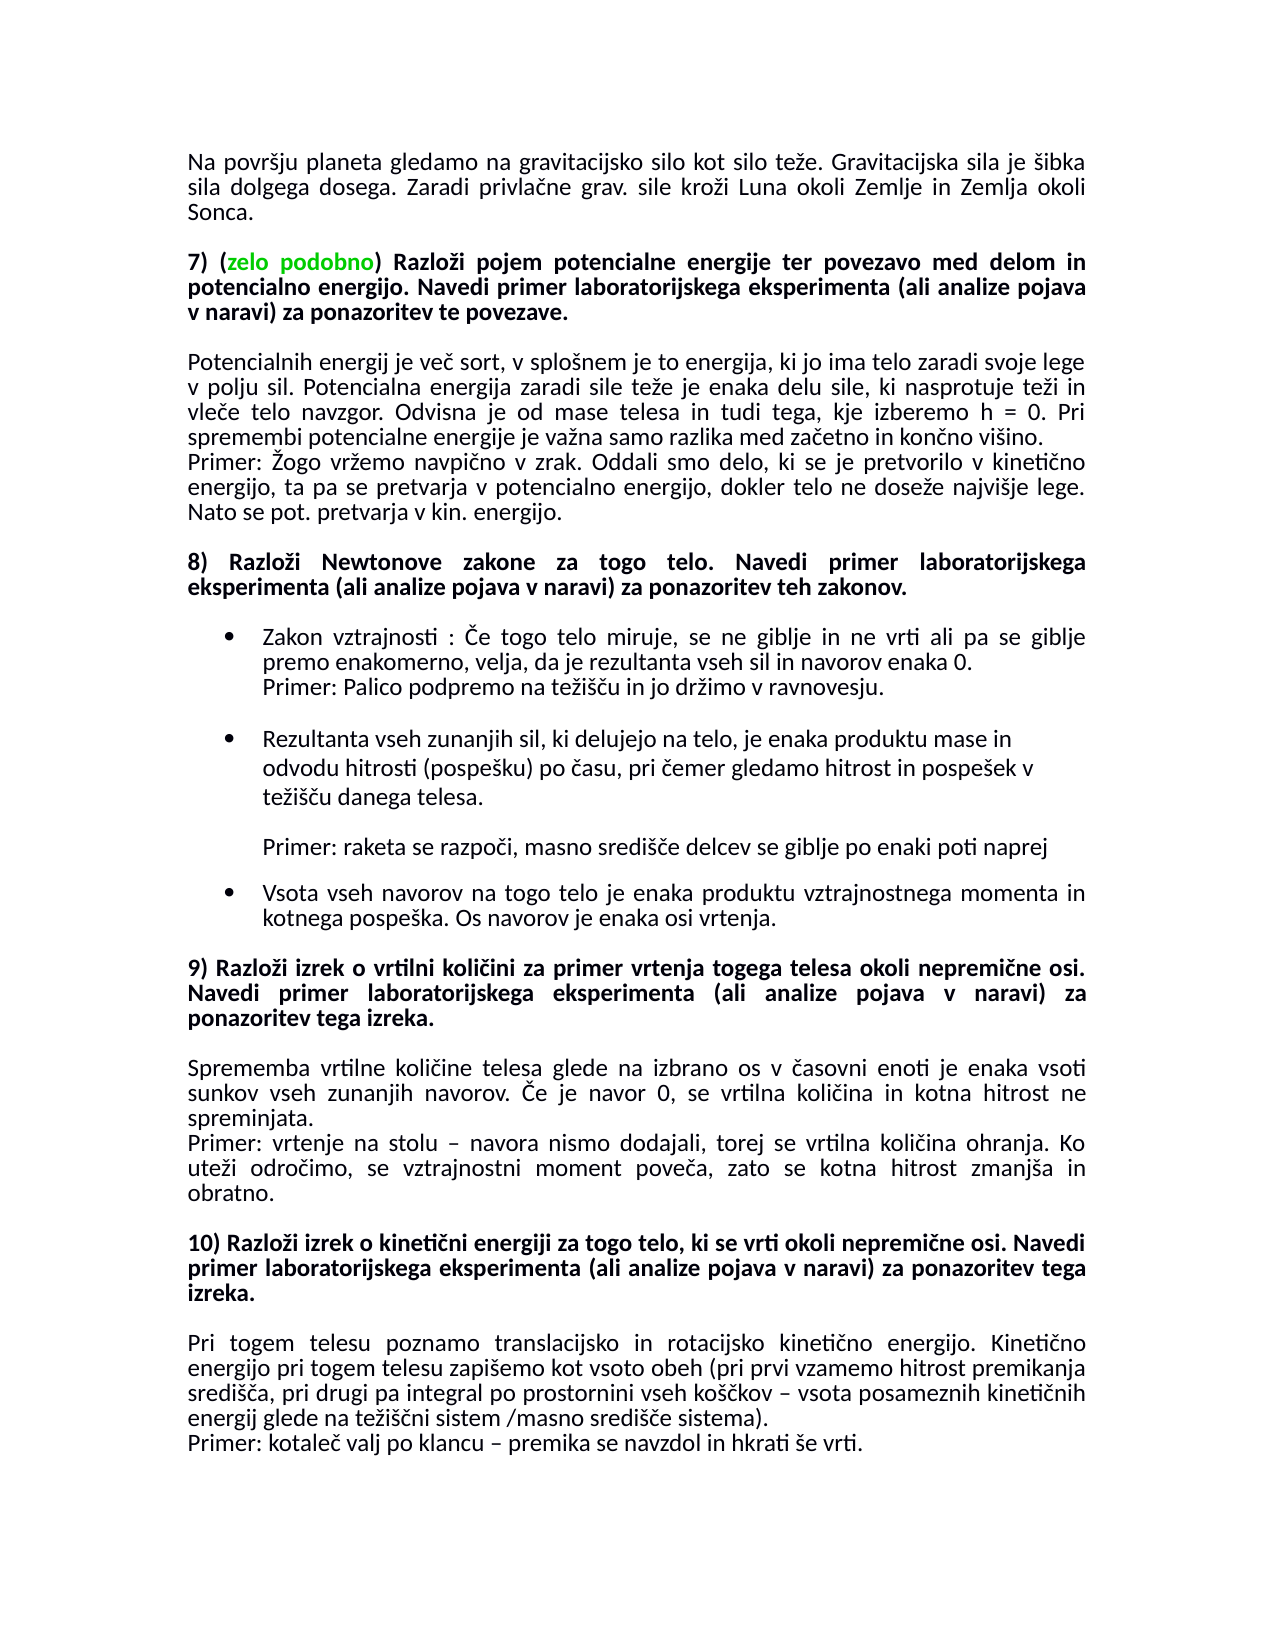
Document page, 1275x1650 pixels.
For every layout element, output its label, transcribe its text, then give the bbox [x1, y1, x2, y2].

text Primer: vrtenje na stolu – navora nismo dodajali, torej se vrtilna količina ohranja. Ko uteži odročimo, se vztrajnostni moment poveča, zato se kotna hitrost zmanjša in obratno. [187, 1132, 1087, 1207]
text Potencialnih energij je več sort, v splošnem je to energija, ki jo ima telo zaradi svoje lege v polju sil. Potencialna energija zaradi sile teže je enaka delu sile, ki nasprotuje teži in vleče telo navzgor. Odvisna je od mase telesa in tudi tega, kje izberemo h = 0. Pri spremembi potencialne energije je važna samo razlika med začetno in končno višino. [187, 350, 1087, 450]
list Vsota vseh navorov na togo telo je enaka produktu vztrajnostnega momenta in kotnega pospeška. Os navorov je enaka osi vrtenja. [225, 882, 1087, 932]
text Sprememba vrtilne količine telesa glede na izbrano os v časovni enoti je enaka vsoti sunkov vseh zunanjih navorov. Če je navor 0, se vrtilna količina in kotna hitrost ne spreminjata. [187, 1057, 1087, 1132]
text Na površju planeta gledamo na gravitacijsko silo kot silo teže. Gravitacijska sila je šibka sila dolgega dosega. Zaradi privlačne grav. sile kroži Luna okoli Zemlje in Zemlja okoli Sonca. [187, 150, 1087, 225]
list Zakon vztrajnosti : Če togo telo miruje, se ne giblje in ne vrti ali pa se giblje premo enakomerno, velja, da je rezultanta vseh sil in navorov enaka 0. [225, 625, 1087, 675]
text 9) Razloži izrek o vrtilni količini za primer vrtenja togega telesa okoli nepremične osi. Navedi primer laboratorijskega eksperimenta (ali analize pojava v naravi) za ponazoritev tega izreka. [187, 957, 1087, 1032]
text Primer: raketa se razpoči, masno središče delcev se giblje po enaki poti naprej [262, 832, 1087, 861]
text 7) (zelo podobno) Razloži pojem potencialne energije ter povezavo med delom in potencialno energijo. Navedi primer laboratorijskega eksperimenta (ali analize pojava v naravi) za ponazoritev te povezave. [187, 250, 1087, 325]
text 10) Razloži izrek o kinetični energiji za togo telo, ki se vrti okoli nepremične osi. Navedi primer laboratorijskega eksperimenta (ali analize pojava v naravi) za ponazoritev tega izreka. [187, 1232, 1087, 1307]
text 8) Razloži Newtonove zakone za togo telo. Navedi primer laboratorijskega eksperimenta (ali analize pojava v naravi) za ponazoritev teh zakonov. [187, 550, 1087, 600]
text Primer: kotaleč valj po klancu – premika se navzdol in hkrati še vrti. [187, 1432, 1087, 1457]
text Primer: Žogo vržemo navpično v zrak. Oddali smo delo, ki se je pretvorilo v kinetično energijo, ta pa se pretvarja v potencialno energijo, dokler telo ne doseže najvišje lege. Nato se pot. pretvarja v kin. energijo. [187, 450, 1087, 525]
text Primer: Palico podpremo na težišču in jo držimo v ravnovesju. [262, 675, 1087, 700]
text Pri togem telesu poznamo translacijsko in rotacijsko kinetično energijo. Kinetično energijo pri togem telesu zapišemo kot vsoto obeh (pri prvi vzamemo hitrost premikanja središča, pri drugi pa integral po prostornini vseh koščkov – vsota posameznih kinetičnih energij glede na težiščni sistem /masno središče sistema). [187, 1332, 1087, 1432]
list Rezultanta vseh zunanjih sil, ki delujejo na telo, je enaka produktu mase in odvodu hitrosti (pospešku) po času, pri čemer gledamo hitrost in pospešek v težišču danega telesa. [225, 725, 1087, 811]
